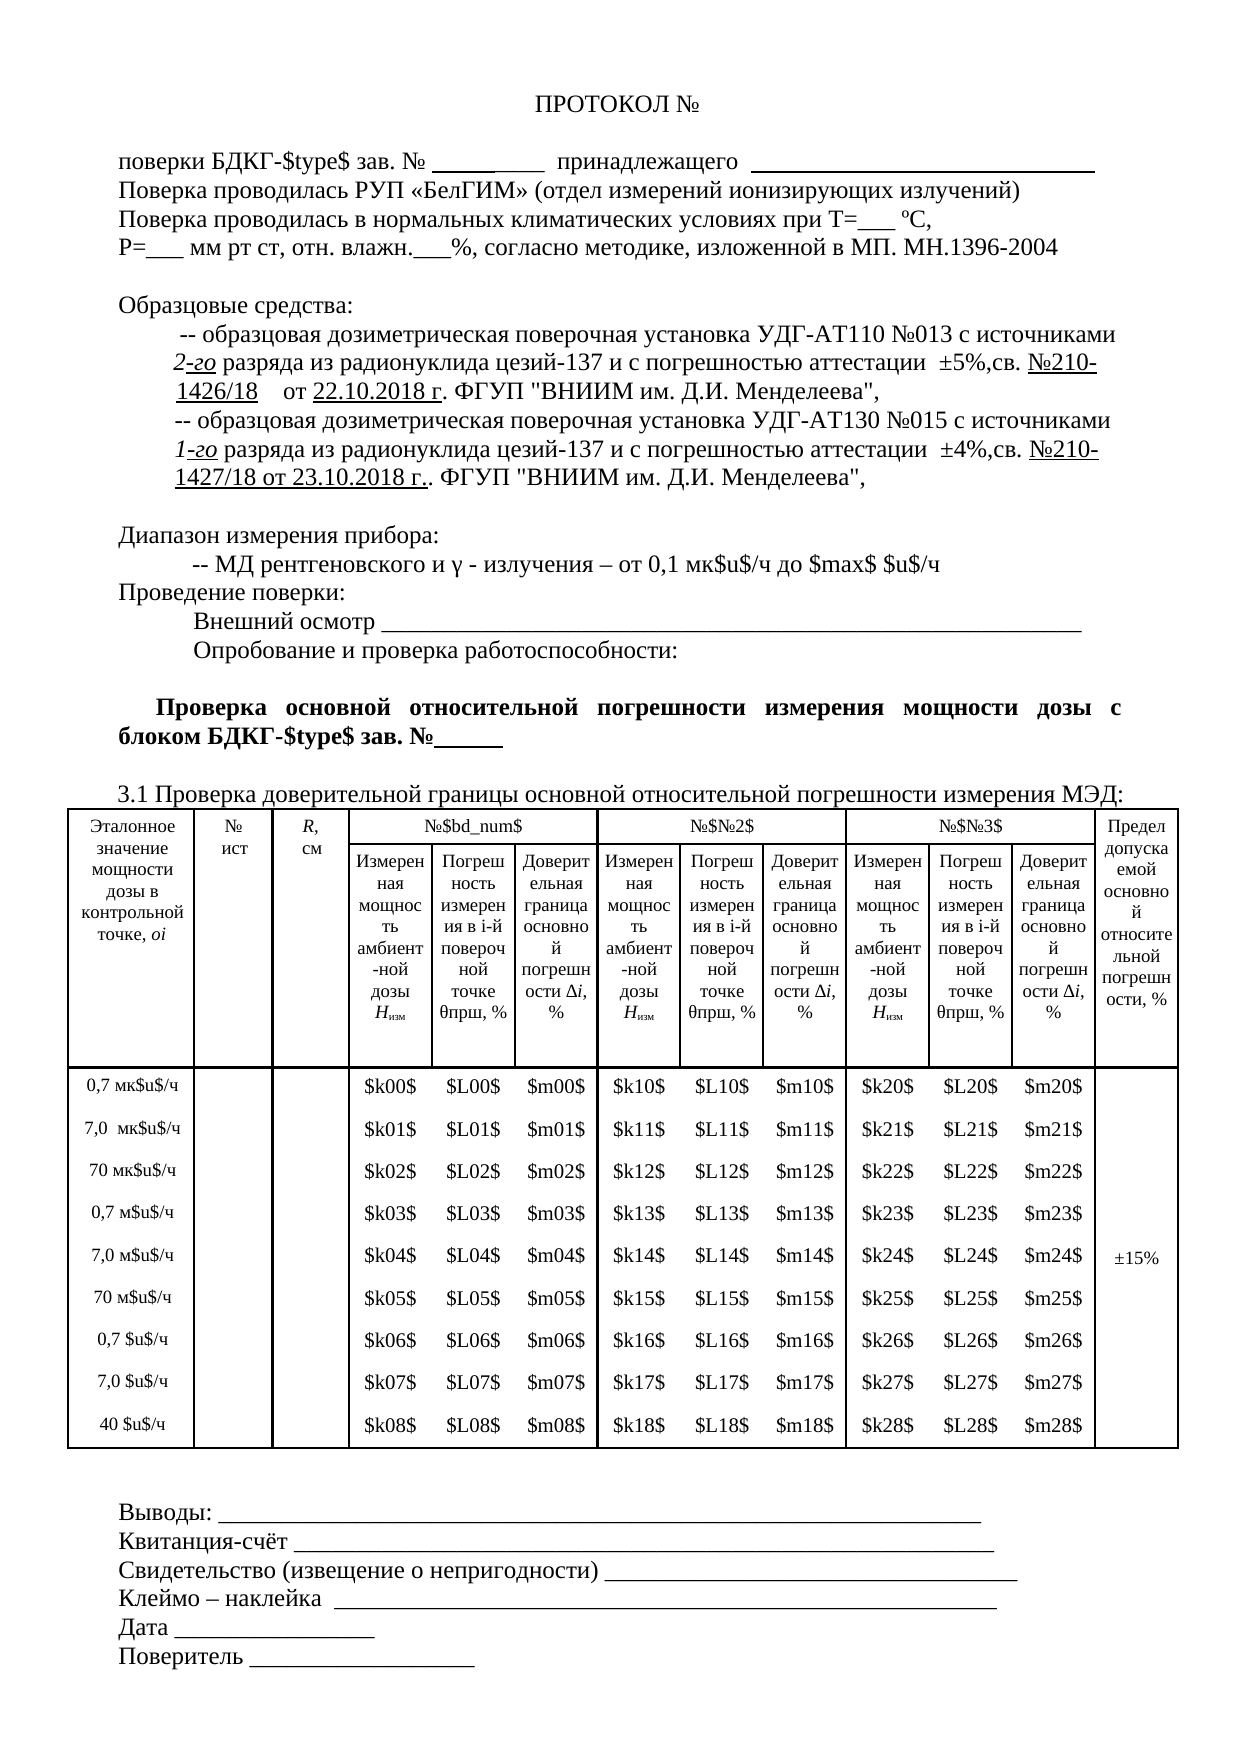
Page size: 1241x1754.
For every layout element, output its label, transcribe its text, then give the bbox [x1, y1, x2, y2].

table_cell $L17$ [680, 1363, 763, 1405]
text Проверка основной относительной погрешности измерения мощности дозы с блоком БДКГ-$type$ зав. № . [118, 692, 1122, 750]
table_cell $k13$ [599, 1193, 680, 1236]
text Выводы: _____________________________________________________________ [118, 1497, 1122, 1526]
text 2-го разряда из радионуклида цезий-137 и с погрешностью аттестации ±5%,св. №210-1426/18 от 22.10.2018 г. ФГУП "ВНИИМ им. Д.И. Менделеева", [173, 347, 1149, 405]
table_cell $L21$ [929, 1109, 1012, 1151]
table_cell [274, 1320, 348, 1362]
table_cell $L22$ [929, 1151, 1012, 1193]
table_cell Погрешность измерения в i-й поверочной точке θпрш, % [433, 845, 514, 1066]
table_cell $L13$ [680, 1193, 763, 1236]
table_cell [274, 1236, 348, 1278]
text Диапазон измерения прибора: [118, 520, 1149, 549]
table_cell $m14$ [763, 1236, 845, 1278]
table_cell $m08$ [515, 1405, 596, 1447]
table_cell $L20$ [929, 1069, 1012, 1109]
table_cell $k14$ [599, 1236, 680, 1278]
text Проведение поверки: [118, 577, 1122, 606]
table_cell $m04$ [515, 1236, 596, 1278]
table_cell [274, 1109, 348, 1151]
table_cell [274, 1405, 348, 1447]
table_cell $k17$ [599, 1363, 680, 1405]
table_cell Погрешность измерения в i-й поверочной точке θпрш, % [930, 845, 1011, 1066]
table_cell $k18$ [599, 1405, 680, 1447]
table_cell $k11$ [599, 1109, 680, 1151]
table_cell [195, 1363, 271, 1405]
text -- образцовая дозиметрическая поверочная установка УДГ-АТ130 №015 с источниками [174, 405, 1149, 434]
table_cell $m28$ [1012, 1405, 1094, 1447]
table_cell 40 $u$/ч [69, 1405, 193, 1447]
table_cell $k01$ [350, 1109, 432, 1151]
table_cell $k22$ [847, 1151, 929, 1193]
table_cell $k24$ [847, 1236, 929, 1278]
table_cell $L14$ [680, 1236, 763, 1278]
text Поверка проводилась РУП «БелГИМ» (отдел измерений ионизирующих излучений) [118, 175, 1122, 204]
table_cell $k08$ [350, 1405, 432, 1447]
text Квитанция-счёт ________________________________________________________ [118, 1526, 1122, 1555]
table_cell $k05$ [350, 1278, 432, 1320]
table_cell Доверительная граница основной погрешности ∆i,% [764, 845, 845, 1066]
table_cell $k27$ [847, 1363, 929, 1405]
table_cell $L24$ [929, 1236, 1012, 1278]
table_cell $k16$ [599, 1320, 680, 1362]
table_cell [195, 1193, 271, 1236]
table_header №$bd_num$ [350, 810, 596, 842]
table_cell $L00$ [432, 1069, 514, 1109]
table_cell $L27$ [929, 1363, 1012, 1405]
table_cell 0,7 м$u$/ч [69, 1193, 193, 1236]
text ПРОТОКОЛ № [118, 89, 1122, 117]
table_cell ±15% [1096, 1069, 1177, 1447]
table_cell Доверительная граница основной погрешности ∆i,% [1013, 845, 1094, 1066]
table_cell $L23$ [929, 1193, 1012, 1236]
table_cell $m21$ [1012, 1109, 1094, 1151]
table_cell Измеренная мощность амбиент-ной дозы Hизм [599, 845, 679, 1066]
table_cell $L03$ [432, 1193, 514, 1236]
table_cell $k25$ [847, 1278, 929, 1320]
text -- образцовая дозиметрическая поверочная установка УДГ-АТ110 №013 с источниками [173, 319, 1149, 347]
table_cell $k26$ [847, 1320, 929, 1362]
table_cell $m11$ [763, 1109, 845, 1151]
text 1-го разряда из радионуклида цезий-137 и с погрешностью аттестации ±4%,св. №210-1427/18 от 23.10.2018 г.. ФГУП "ВНИИМ им. Д.И. Менделеева", [174, 434, 1149, 491]
table_cell $m22$ [1012, 1151, 1094, 1193]
table_cell $k28$ [847, 1405, 929, 1447]
text Свидетельство (извещение о непригодности) _________________________________ [118, 1555, 1122, 1583]
table_header №$№3$ [847, 810, 1094, 842]
table_cell $m10$ [763, 1069, 845, 1109]
table_cell $m02$ [515, 1151, 596, 1193]
table_cell 0,7 мк$u$/ч [69, 1069, 193, 1109]
table_header № ист [195, 810, 271, 1066]
table_cell $m25$ [1012, 1278, 1094, 1320]
table_cell $L04$ [432, 1236, 514, 1278]
table_cell $k03$ [350, 1193, 432, 1236]
table_cell $k06$ [350, 1320, 432, 1362]
table_cell $L26$ [929, 1320, 1012, 1362]
table_cell $m15$ [763, 1278, 845, 1320]
table_cell [274, 1151, 348, 1193]
table_cell 0,7 $u$/ч [69, 1320, 193, 1362]
text поверки БДКГ-$type$ зав. № ____. принадлежащего . . [118, 146, 1122, 175]
table_cell 70 м$u$/ч [69, 1278, 193, 1320]
table_cell $L18$ [680, 1405, 763, 1447]
table_cell $L06$ [432, 1320, 514, 1362]
table_cell 7,0 м$u$/ч [69, 1236, 193, 1278]
table_cell $m00$ [515, 1069, 596, 1109]
table_cell $k12$ [599, 1151, 680, 1193]
text Опробование и проверка работоспособности: [118, 635, 1122, 664]
table_cell 7,0 мк$u$/ч [69, 1109, 193, 1151]
table_cell [195, 1405, 271, 1447]
table_cell $m24$ [1012, 1236, 1094, 1278]
table_cell $L15$ [680, 1278, 763, 1320]
text Р=___ мм рт ст, отн. влажн.___%, согласно методике, изложенной в МП. МН.1396-2004 [118, 232, 1122, 261]
table_cell Измеренная мощность амбиент-ной дозы Hизм [847, 845, 928, 1066]
table_header Предел допускаемой основной относительной погрешности, % [1096, 810, 1177, 1066]
table_cell $m20$ [1012, 1069, 1094, 1109]
text Поверка проводилась в нормальных климатических условиях при Т=___ ºС, [118, 204, 1122, 232]
table_cell $k15$ [599, 1278, 680, 1320]
table_cell $L10$ [680, 1069, 763, 1109]
table_cell $L16$ [680, 1320, 763, 1362]
table_header R, см [274, 810, 348, 1066]
text Внешний осмотр ________________________________________________________ [118, 606, 1122, 635]
text -- МД рентгеновского и γ - излучения – от 0,1 мк$u$/ч до $max$ $u$/ч [192, 549, 1122, 577]
table_cell $m17$ [763, 1363, 845, 1405]
table_cell $k21$ [847, 1109, 929, 1151]
table_cell $k04$ [350, 1236, 432, 1278]
table_cell 70 мк$u$/ч [69, 1151, 193, 1193]
table_cell $k23$ [847, 1193, 929, 1236]
table_cell $L11$ [680, 1109, 763, 1151]
table_cell [195, 1320, 271, 1362]
table_cell Доверительная граница основной погрешности ∆i,% [516, 845, 596, 1066]
table_header №$№2$ [599, 810, 845, 842]
table_cell $m05$ [515, 1278, 596, 1320]
table_cell $L28$ [929, 1405, 1012, 1447]
table_cell $k02$ [350, 1151, 432, 1193]
table_cell $k07$ [350, 1363, 432, 1405]
table_cell $k10$ [599, 1069, 680, 1109]
table_cell [195, 1151, 271, 1193]
table_cell $L25$ [929, 1278, 1012, 1320]
table_cell $L12$ [680, 1151, 763, 1193]
table_cell $k20$ [847, 1069, 929, 1109]
table_cell $m16$ [763, 1320, 845, 1362]
table_cell $m26$ [1012, 1320, 1094, 1362]
table_cell $m23$ [1012, 1193, 1094, 1236]
table_cell [195, 1109, 271, 1151]
table_cell $L07$ [432, 1363, 514, 1405]
text Образцовые средства: [118, 290, 1122, 319]
table_cell $m13$ [763, 1193, 845, 1236]
text Дата ________________ [118, 1612, 1122, 1641]
table_cell [274, 1363, 348, 1405]
table_cell 7,0 $u$/ч [69, 1363, 193, 1405]
table_cell [274, 1278, 348, 1320]
table_cell Измеренная мощность амбиент-ной дозы Hизм [350, 845, 431, 1066]
table_header Эталонное значение мощности дозы в контрольной точке, oi [69, 810, 193, 1066]
table_cell $m06$ [515, 1320, 596, 1362]
table_cell $L01$ [432, 1109, 514, 1151]
table_cell [195, 1278, 271, 1320]
table_cell [274, 1193, 348, 1236]
table_cell $m03$ [515, 1193, 596, 1236]
table_cell $m18$ [763, 1405, 845, 1447]
list 3.1 Проверка доверительной границы основной относительной погрешности измерения МЭД: [117, 779, 1129, 807]
table_cell Погрешность измерения в i-й поверочной точке θпрш, % [681, 845, 762, 1066]
table_cell [195, 1069, 271, 1109]
table_cell $m01$ [515, 1109, 596, 1151]
table_cell $L05$ [432, 1278, 514, 1320]
table_cell $k00$ [350, 1069, 432, 1109]
table_cell $L02$ [432, 1151, 514, 1193]
table_cell $m27$ [1012, 1363, 1094, 1405]
table_cell $m07$ [515, 1363, 596, 1405]
table_cell [274, 1069, 348, 1109]
table_cell $L08$ [432, 1405, 514, 1447]
text Поверитель __________________ [118, 1641, 1122, 1670]
table_cell [195, 1236, 271, 1278]
text Клеймо – наклейка _____________________________________________________ [118, 1583, 1122, 1612]
table_cell $m12$ [763, 1151, 845, 1193]
